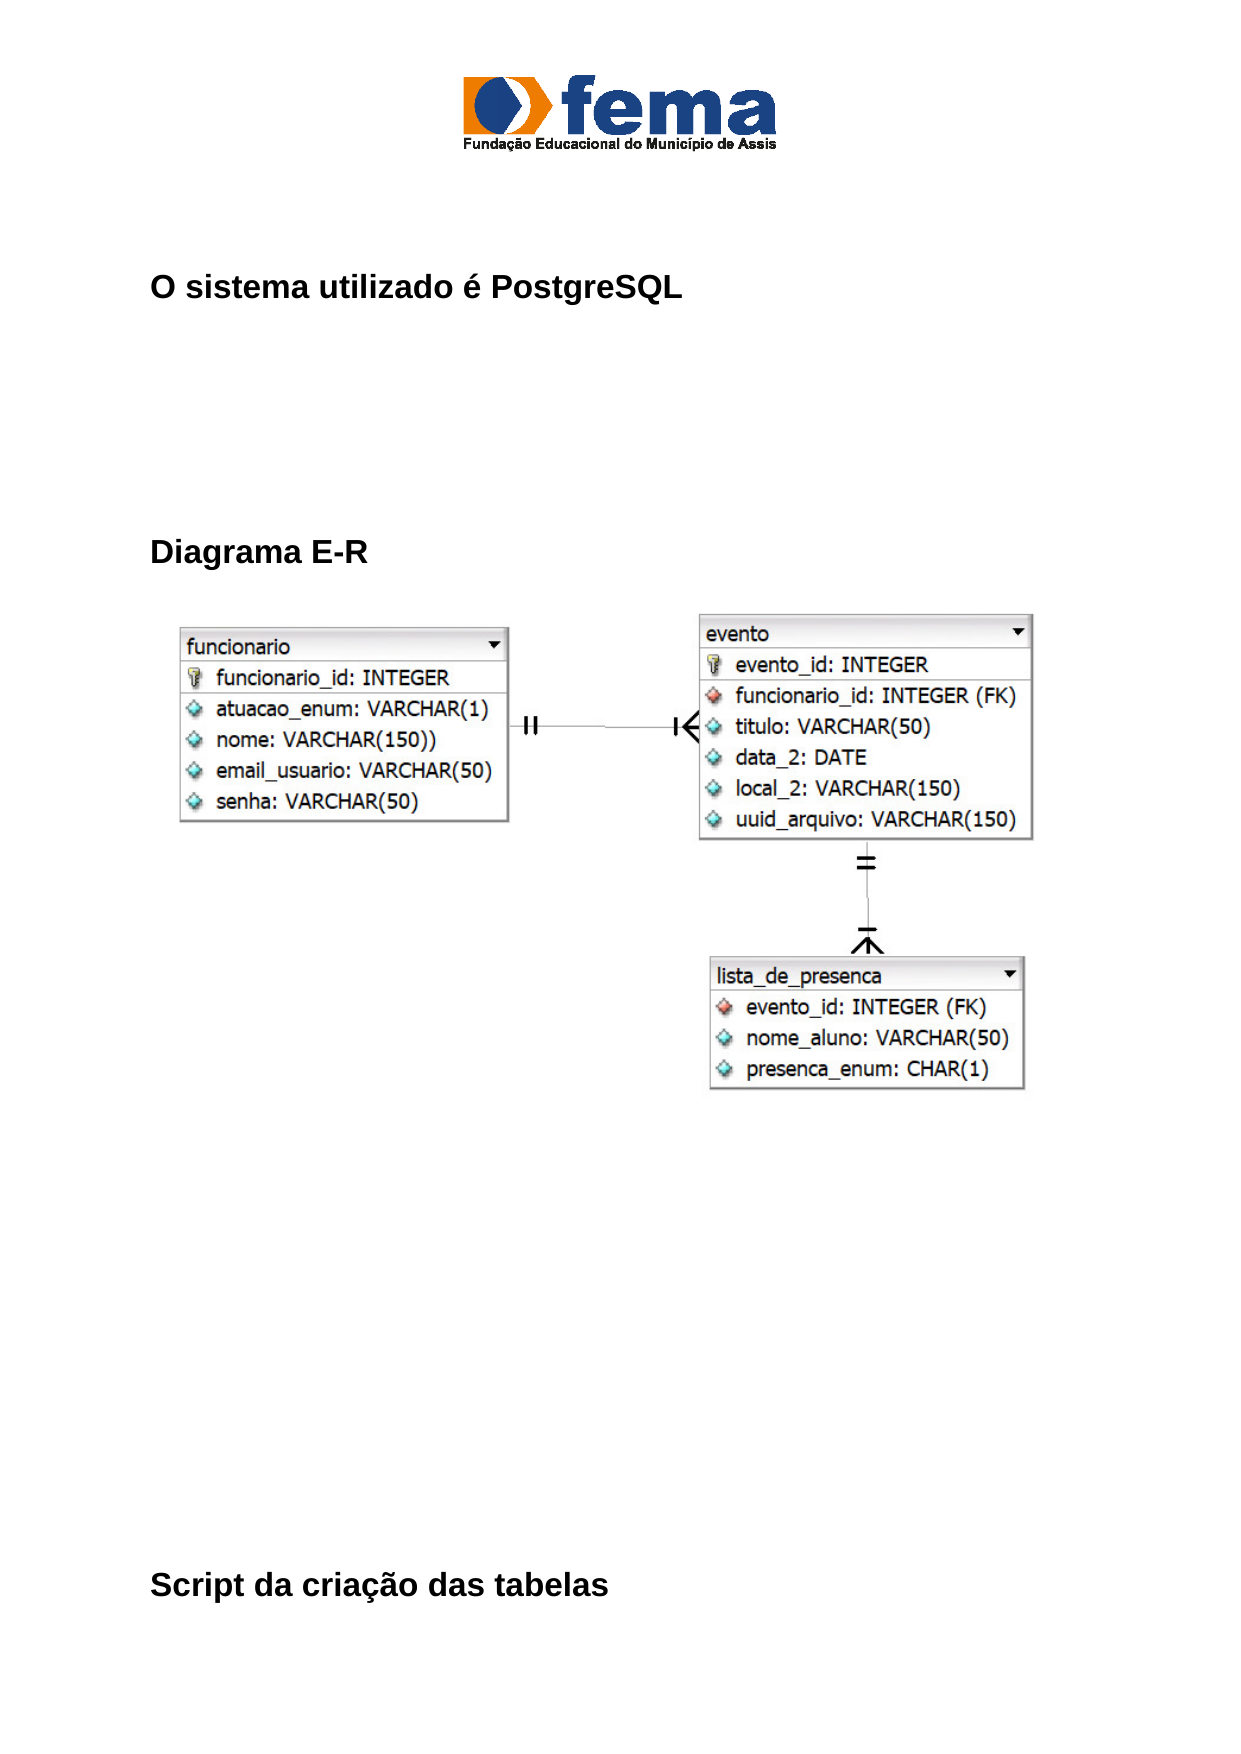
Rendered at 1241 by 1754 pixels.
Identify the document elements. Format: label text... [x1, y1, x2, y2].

text Diagrama E-R [150, 533, 1090, 571]
text Script da criação das tabelas [150, 1565, 1090, 1647]
text O sistema utilizado é PostgreSQL [150, 268, 1090, 306]
